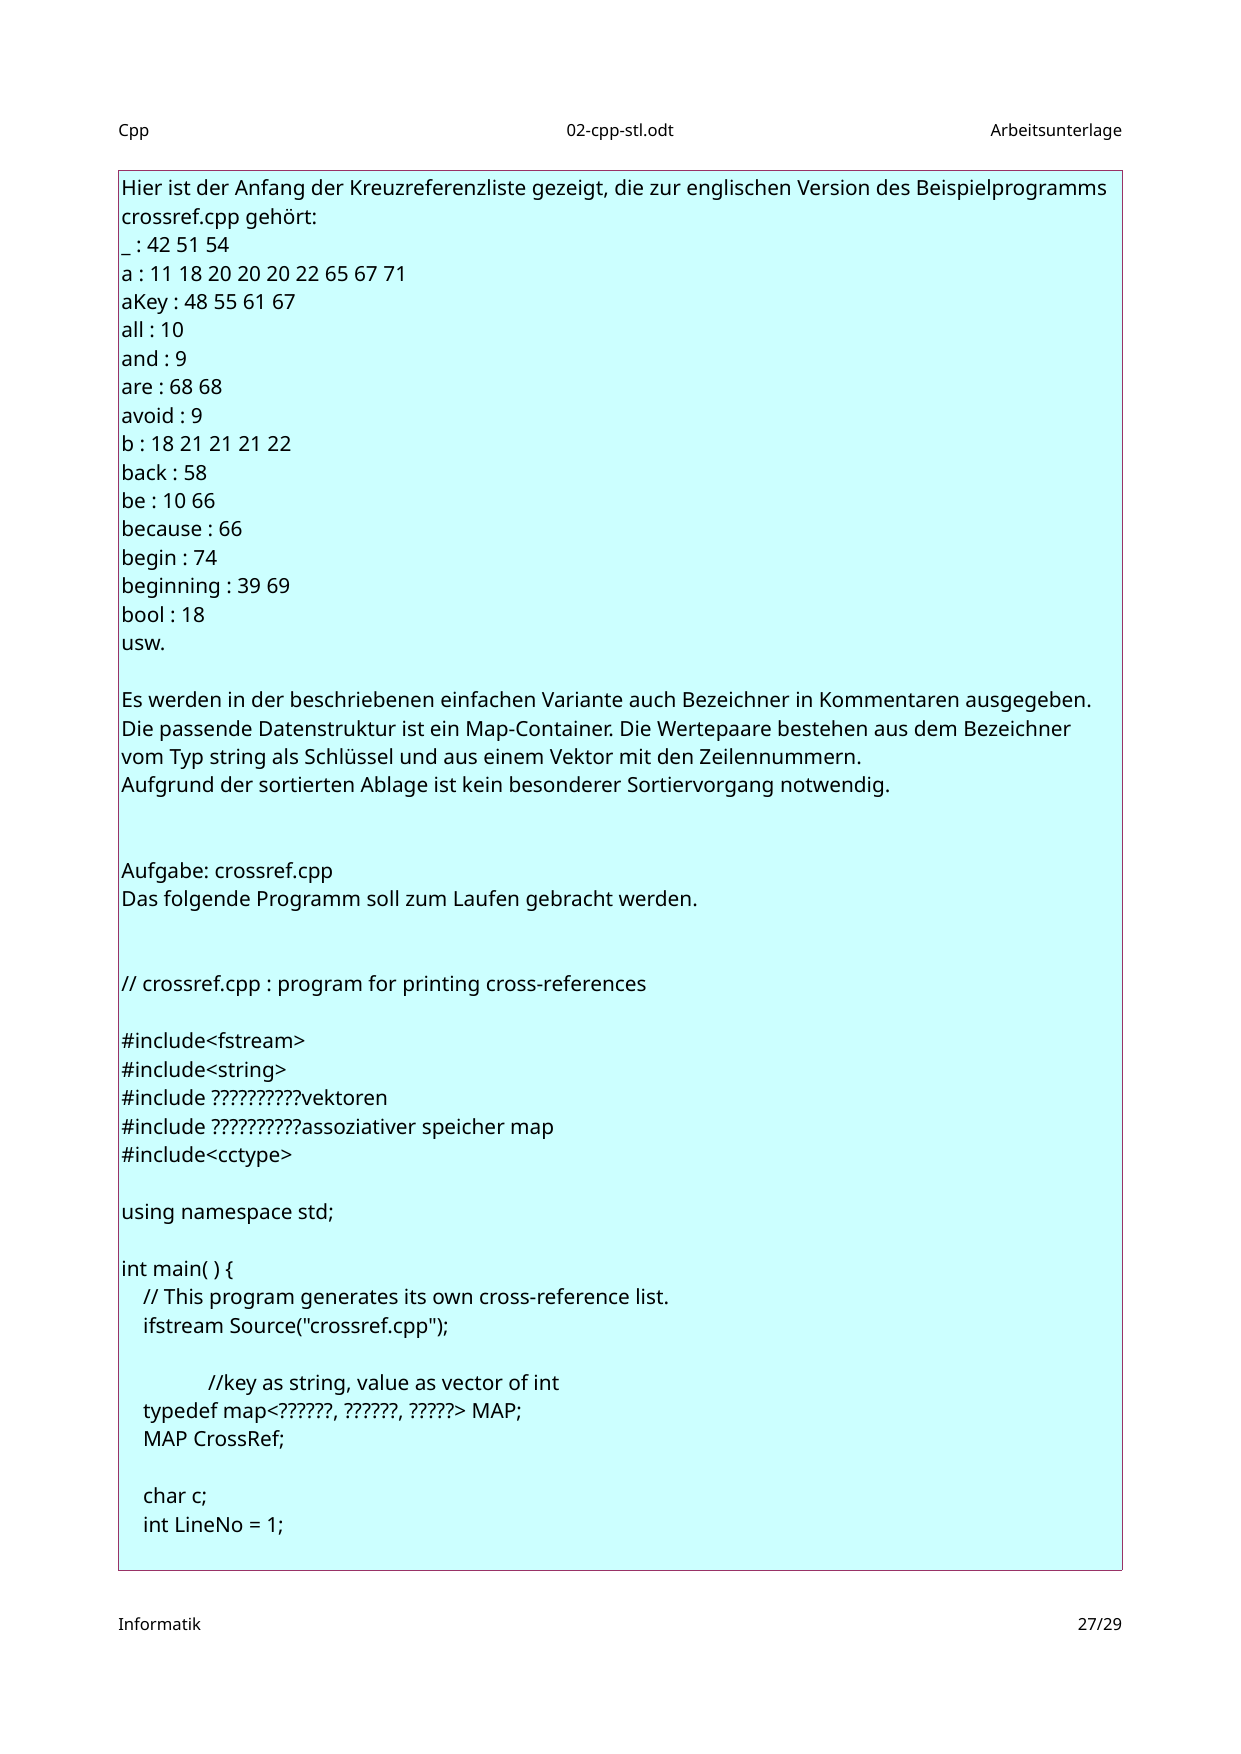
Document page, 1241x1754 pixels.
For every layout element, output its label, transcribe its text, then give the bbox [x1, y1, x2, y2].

text ifstream Source("crossref.cpp"); [119, 1308, 1122, 1336]
text int LineNo = 1; [119, 1507, 1122, 1535]
text MAP CrossRef; [119, 1422, 1122, 1450]
text #include<string> [119, 1052, 1122, 1080]
text #include<cctype> [119, 1137, 1122, 1166]
text #include ??????????vektoren [119, 1080, 1122, 1109]
text Hier ist der Anfang der Kreuzreferenzliste gezeigt, die zur englischen Version des Beispielprogramms crossref.cpp gehört: _ : 42 51 54 a : 11 18 20 20 20 22 65 67 71 aKey : 48 55 61 67 all : 10 and : 9 are : 68 68 avoid : 9 b : 18 21 21 21 22 back : 58 be : 10 66 because : 66 begin : 74 beginning : 39 69 bool : 18 usw. Es werden in der beschriebenen einfachen Variante auch Bezeichner in Kommentaren ausgegeben. Die passende Datenstruktur ist ein Map-Container. Die Wertepaare bestehen aus dem Bezeichner vom Typ string als Schlüssel und aus einem Vektor mit den Zeilennummern. Aufgrund der sortierten Ablage ist kein besonderer Sortiervorgang notwendig. [119, 171, 1122, 824]
text #include<fstream> [119, 1023, 1122, 1052]
text typedef map<??????, ??????, ?????> MAP; [119, 1393, 1122, 1422]
text // This program generates its own cross-reference list. [119, 1279, 1122, 1308]
text using namespace std; [119, 1194, 1122, 1222]
text int main( ) { [119, 1251, 1122, 1279]
text // crossref.cpp : program for printing cross-references [119, 967, 1122, 1023]
text Aufgabe: crossref.cpp Das folgende Programm soll zum Laufen gebracht werden. [119, 824, 1122, 938]
text char c; [119, 1478, 1122, 1507]
text #include ??????????assoziativer speicher map [119, 1109, 1122, 1137]
text //key as string, value as vector of int [119, 1365, 1122, 1393]
